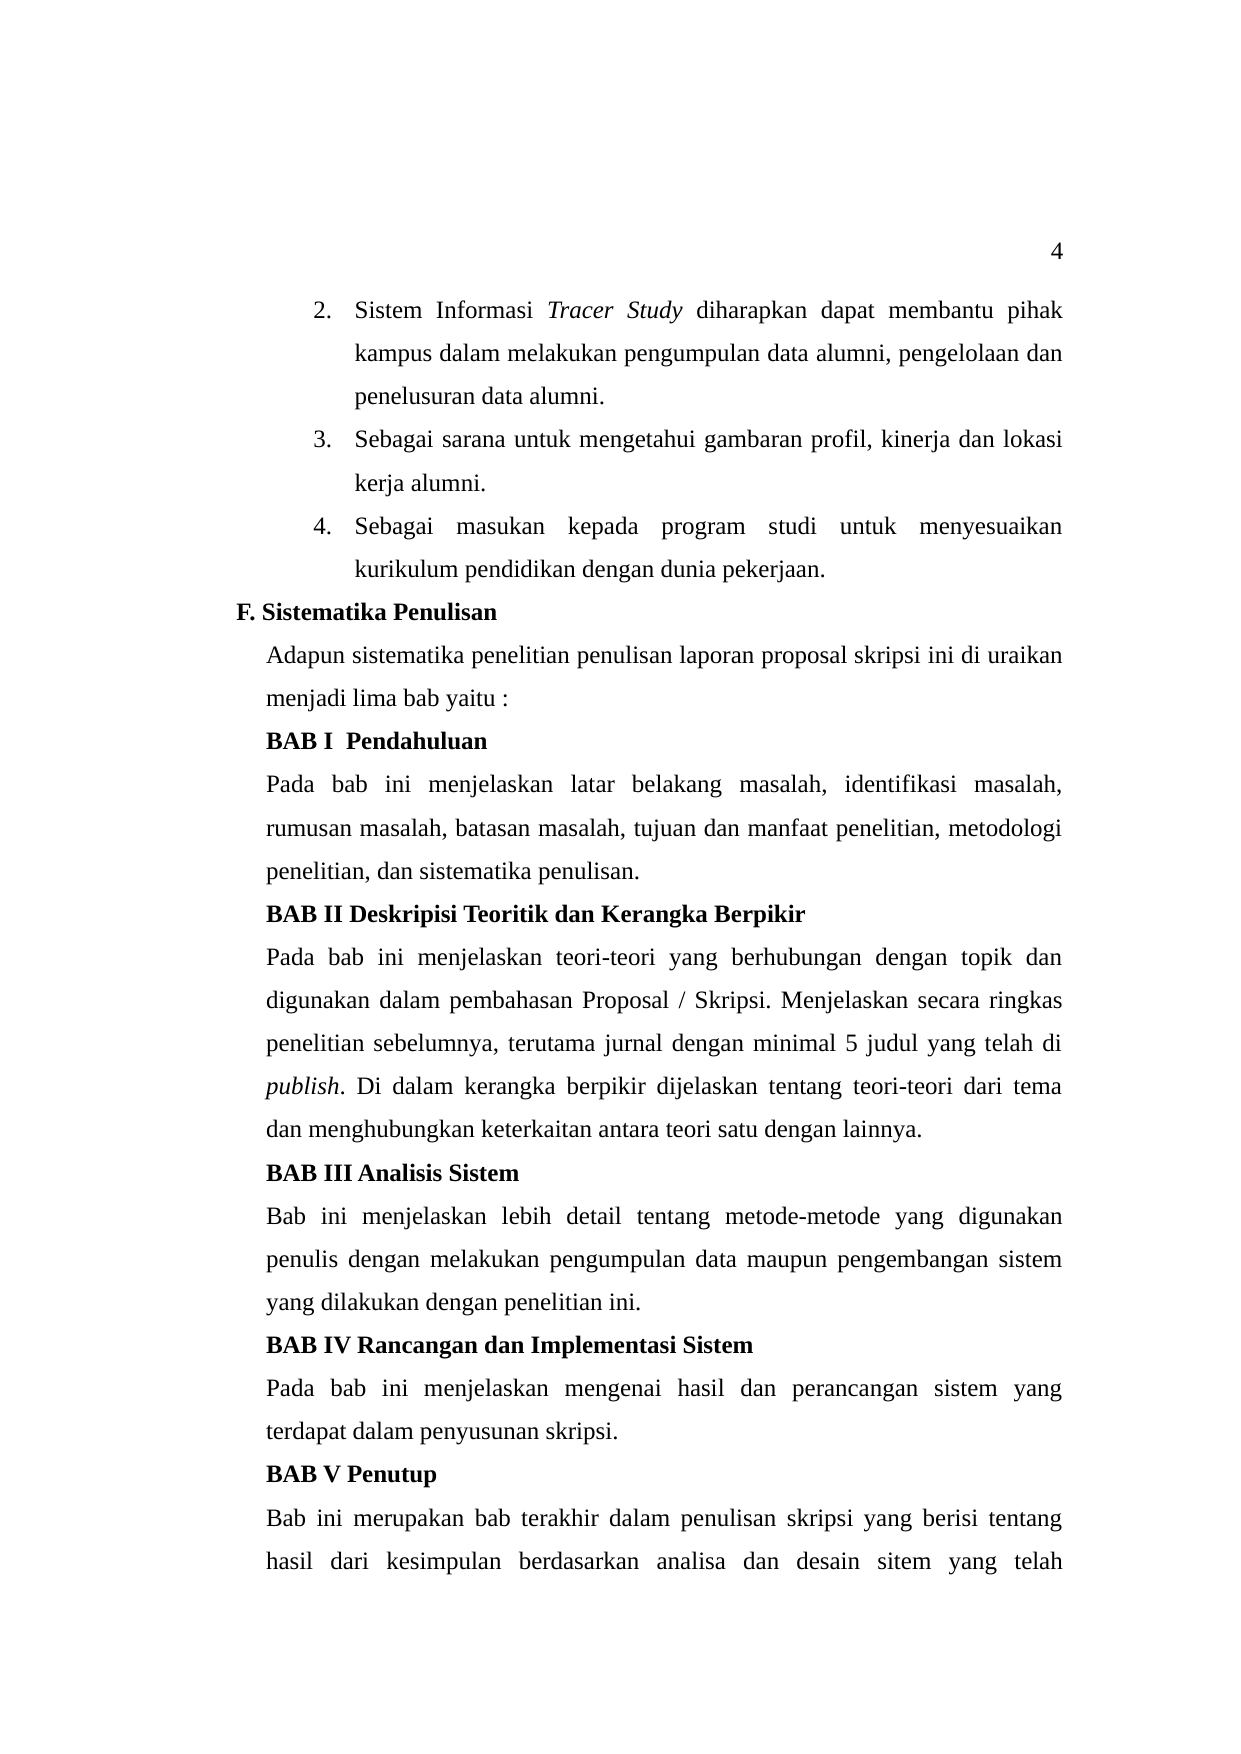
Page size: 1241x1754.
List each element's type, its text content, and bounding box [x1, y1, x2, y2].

text BAB V Penutup [266, 1459, 1063, 1488]
text Pada bab ini menjelaskan teori-teori yang berhubungan dengan topik dan digunakan dalam pembahasan Proposal / Skripsi. Menjelaskan secara ringkas penelitian sebelumnya, terutama jurnal dengan minimal 5 judul yang telah di publish. Di dalam kerangka berpikir dijelaskan tentang teori-teori dari tema dan menghubungkan keterkaitan antara teori satu dengan lainnya. [266, 942, 1063, 1143]
list Sebagai masukan kepada program studi untuk menyesuaikan kurikulum pendidikan dengan dunia pekerjaan. [313, 511, 1063, 583]
text F. Sistematika Penulisan [236, 597, 1063, 626]
text BAB IV Rancangan dan Implementasi Sistem [266, 1330, 1063, 1359]
text Bab ini merupakan bab terakhir dalam penulisan skripsi yang berisi tentang hasil dari kesimpulan berdasarkan analisa dan desain sitem yang telah [266, 1503, 1063, 1574]
text BAB I Pendahuluan [266, 726, 1063, 755]
text BAB III Analisis Sistem [266, 1158, 1063, 1186]
text Pada bab ini menjelaskan latar belakang masalah, identifikasi masalah, rumusan masalah, batasan masalah, tujuan dan manfaat penelitian, metodologi penelitian, dan sistematika penulisan. [266, 769, 1063, 884]
text BAB II Deskripisi Teoritik dan Kerangka Berpikir [266, 899, 1063, 928]
text Bab ini menjelaskan lebih detail tentang metode-metode yang digunakan penulis dengan melakukan pengumpulan data maupun pengembangan sistem yang dilakukan dengan penelitian ini. [266, 1201, 1063, 1316]
list Sebagai sarana untuk mengetahui gambaran profil, kinerja dan lokasi kerja alumni. [313, 424, 1063, 496]
text Adapun sistematika penelitian penulisan laporan proposal skripsi ini di uraikan menjadi lima bab yaitu : [266, 640, 1063, 712]
text Pada bab ini menjelaskan mengenai hasil dan perancangan sistem yang terdapat dalam penyusunan skripsi. [266, 1373, 1063, 1445]
list Sistem Informasi Tracer Study diharapkan dapat membantu pihak kampus dalam melakukan pengumpulan data alumni, pengelolaan dan penelusuran data alumni. [313, 295, 1063, 410]
